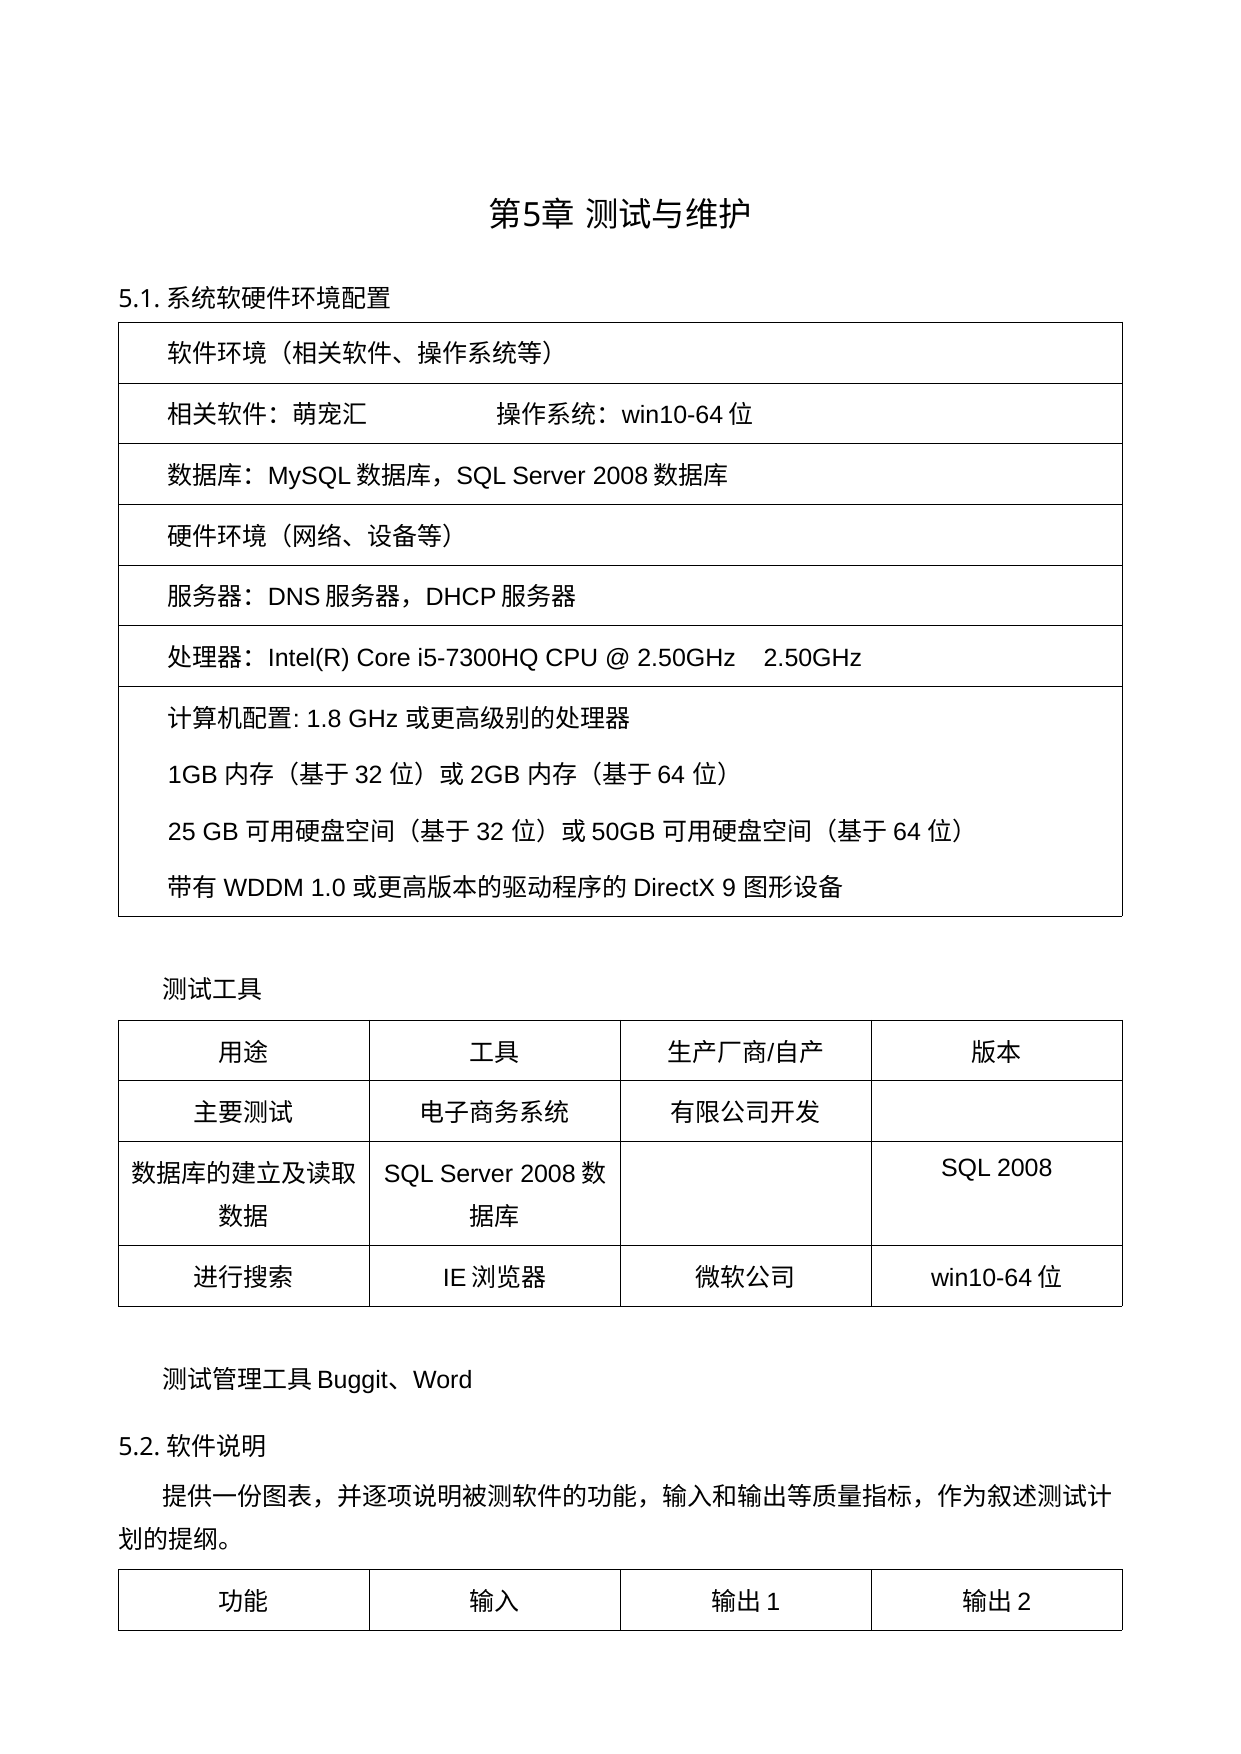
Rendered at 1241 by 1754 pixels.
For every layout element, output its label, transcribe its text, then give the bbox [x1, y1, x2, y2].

table_cell 处理器：Intel(R) Core i5-7300HQ CPU @ 2.50GHz 2.50GHz [119, 626, 1122, 686]
table_cell 电子商务系统 [370, 1081, 620, 1141]
text 提供一份图表，并逐项说明被测软件的功能，输入和输出等质量指标，作为叙述测试计划的提纲。 [118, 1476, 1122, 1556]
table_cell [621, 1142, 871, 1245]
table_header 软件环境（相关软件、操作系统等） [119, 323, 1122, 382]
text 测试工具 [162, 970, 1122, 1006]
table_cell 有限公司开发 [621, 1081, 871, 1141]
table_cell SQL Server 2008数据库 [370, 1142, 620, 1245]
table_cell 微软公司 [621, 1246, 871, 1306]
table_cell 主要测试 [119, 1081, 369, 1141]
table_header 输出2 [872, 1570, 1122, 1630]
table_header 输入 [370, 1570, 620, 1630]
subtitle 软件说明 [118, 1426, 1122, 1462]
table_header 版本 [872, 1021, 1122, 1080]
table_cell IE浏览器 [370, 1246, 620, 1306]
table_cell 数据库的建立及读取数据 [119, 1142, 369, 1245]
table_cell [872, 1081, 1122, 1141]
subtitle 系统软硬件环境配置 [118, 278, 1122, 314]
table_cell 数据库：MySQL数据库，SQL Server 2008数据库 [119, 444, 1122, 504]
table_cell 相关软件：萌宠汇 操作系统：win10-64位 [119, 384, 1122, 443]
table_header 输出1 [621, 1570, 871, 1630]
table_cell 计算机配置: 1.8 GHz 或更高级别的处理器 1GB 内存（基于32 位）或 2GB 内存（基于64 位） 25 GB 可用硬盘空间（基于 32 位）或 50GB 可用硬盘空间（基于 64 位） 带有 WDDM 1.0 或更高版本的驱动程序的 DirectX 9 图形设备 [119, 687, 1122, 916]
table_header 生产厂商/自产 [621, 1021, 871, 1080]
table_cell 硬件环境（网络、设备等） [119, 505, 1122, 564]
table_header 功能 [119, 1570, 369, 1630]
table_header 工具 [370, 1021, 620, 1080]
subtitle 测试与维护 [118, 188, 1122, 236]
text 测试管理工具Buggit、Word [162, 1360, 1122, 1396]
table_cell 服务器：DNS服务器，DHCP服务器 [119, 566, 1122, 625]
table_cell SQL 2008 [872, 1142, 1122, 1245]
table_cell win10-64位 [872, 1246, 1122, 1306]
table_cell 进行搜索 [119, 1246, 369, 1306]
table_header 用途 [119, 1021, 369, 1080]
